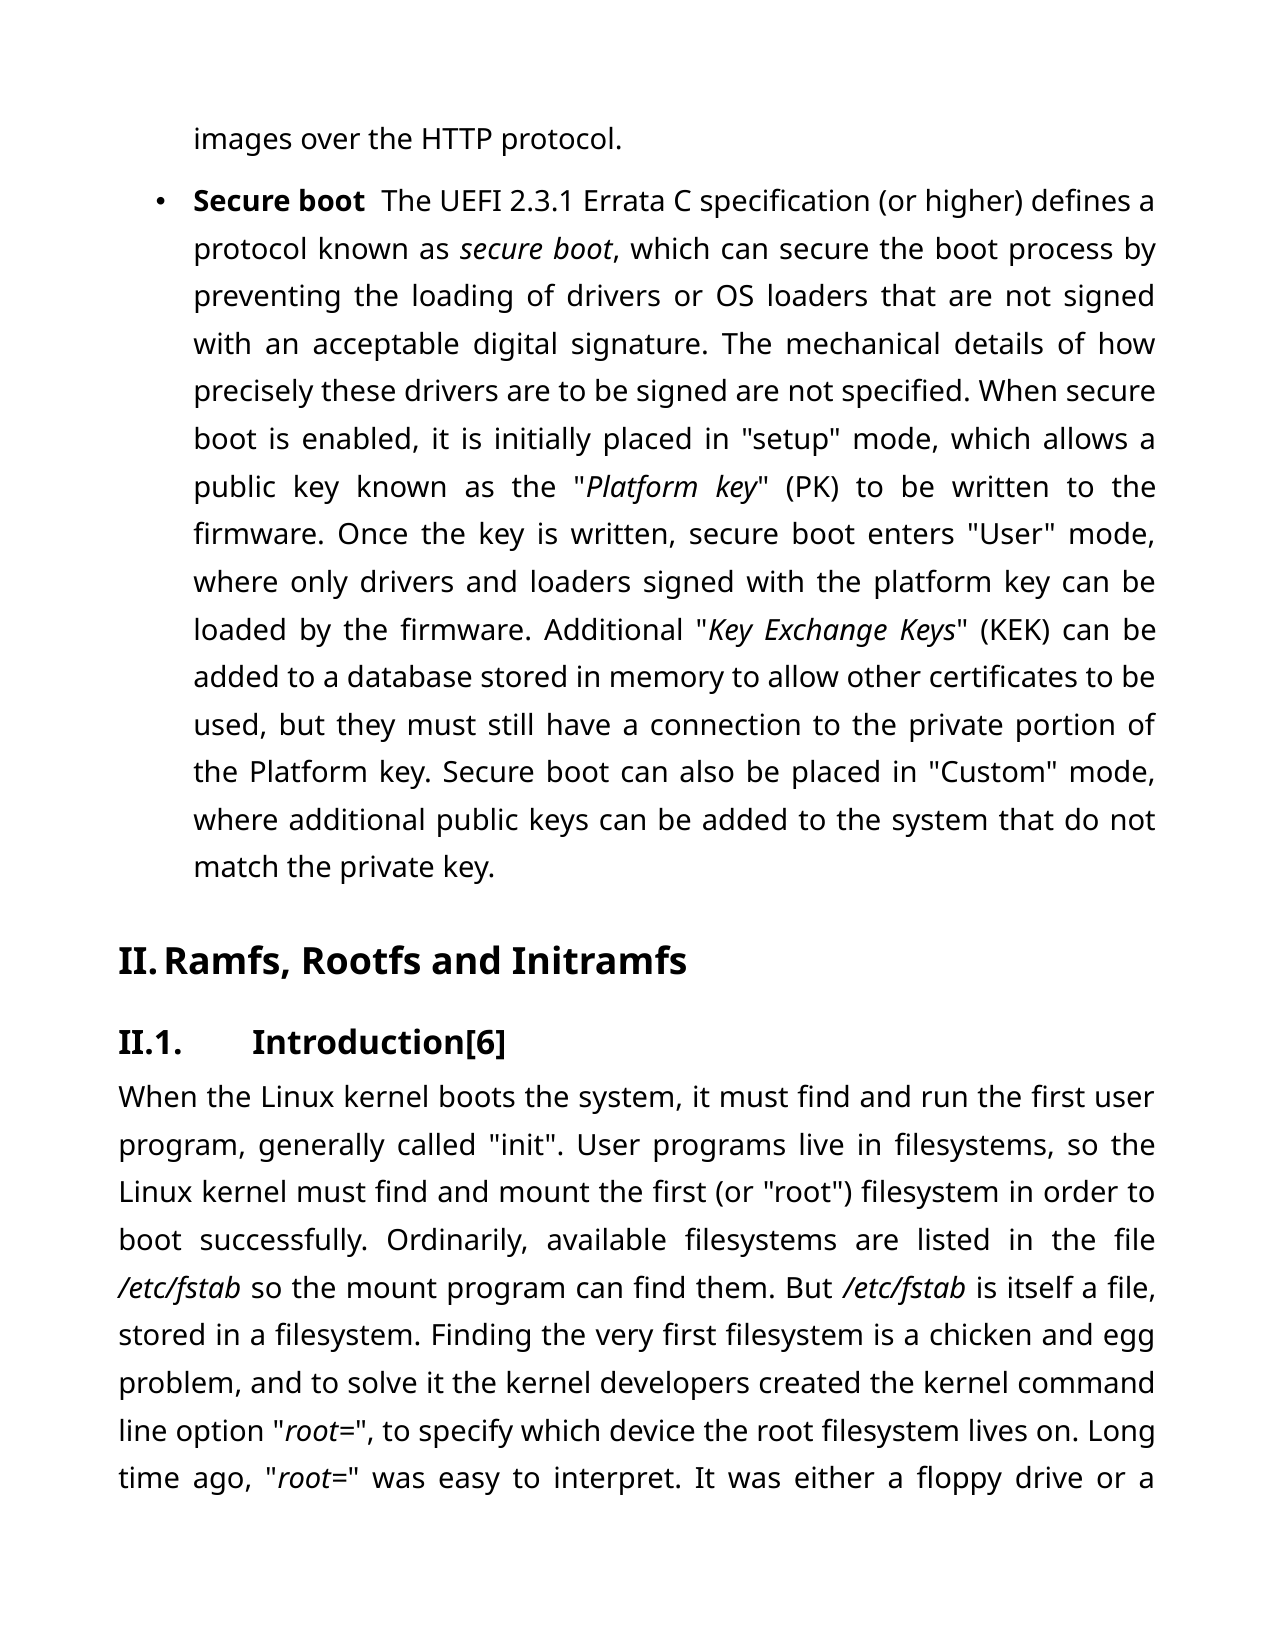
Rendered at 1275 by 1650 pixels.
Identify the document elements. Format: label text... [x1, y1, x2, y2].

list images over the HTTP protocol. [156, 118, 1157, 158]
text When the Linux kernel boots the system, it must find and run the first user program, generally called "init". User programs live in filesystems, so the Linux kernel must find and mount the first (or "root") filesystem in order to boot successfully. Ordinarily, available filesystems are listed in the file /etc/fstab so the mount program can find them. But /etc/fstab is itself a file, stored in a filesystem. Finding the very first filesystem is a chicken and egg problem, and to solve it the kernel developers created the kernel command line option "root=", to specify which device the root filesystem lives on. Long time ago, "root=" was easy to interpret. It was either a floppy drive or a [118, 1077, 1157, 1497]
list Secure boot The UEFI 2.3.1 Errata C specification (or higher) defines a protocol known as secure boot, which can secure the boot process by preventing the loading of drivers or OS loaders that are not signed with an acceptable digital signature. The mechanical details of how precisely these drivers are to be signed are not specified. When secure boot is enabled, it is initially placed in "setup" mode, which allows a public key known as the "Platform key" (PK) to be written to the firmware. Once the key is written, secure boot enters "User" mode, where only drivers and loaders signed with the platform key can be loaded by the firmware. Additional "Key Exchange Keys" (KEK) can be added to a database stored in memory to allow other certificates to be used, but they must still have a connection to the private portion of the Platform key. Secure boot can also be placed in "Custom" mode, where additional public keys can be added to the system that do not match the private key. [156, 180, 1157, 886]
subtitle Introduction[6] [118, 1018, 1157, 1064]
subtitle Ramfs, Rootfs and Initramfs [118, 934, 1157, 985]
